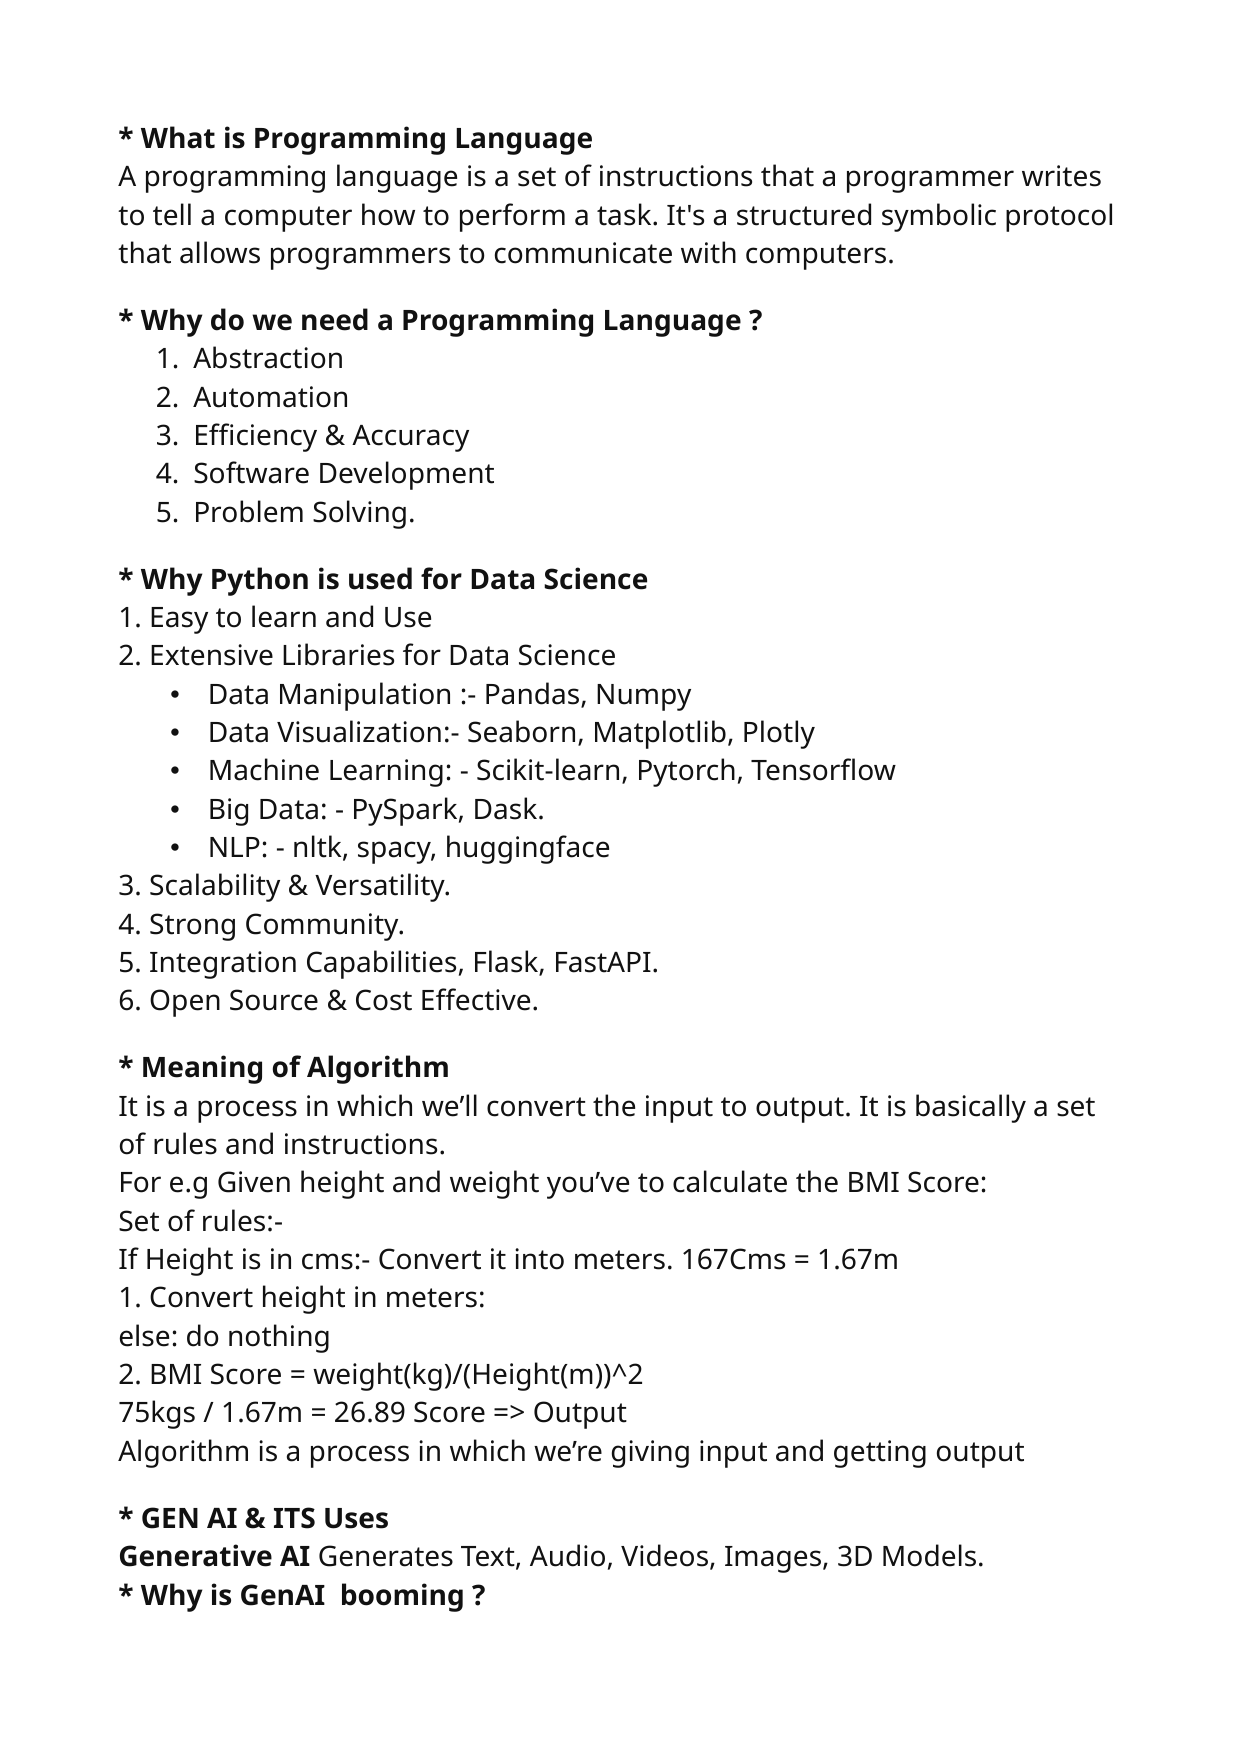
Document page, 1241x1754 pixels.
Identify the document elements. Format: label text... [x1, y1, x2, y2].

text A programming language is a set of instructions that a programmer writes to tell a computer how to perform a task. It's a structured symbolic protocol that allows programmers to communicate with computers. [118, 156, 1122, 271]
text If Height is in cms:- Convert it into meters. 167Cms = 1.67m [118, 1239, 1122, 1278]
text For e.g Given height and weight you’ve to calculate the BMI Score: [118, 1163, 1122, 1201]
text * Why is GenAI booming ? [118, 1575, 1122, 1613]
list Problem Solving. [156, 492, 1122, 530]
text Set of rules:- [118, 1201, 1122, 1239]
list Efficiency & Accuracy [156, 415, 1122, 453]
text * What is Programming Language [118, 118, 1122, 156]
text 2. Extensive Libraries for Data Science [118, 636, 1122, 674]
text 5. Integration Capabilities, Flask, FastAPI. [118, 942, 1122, 981]
text 4. Strong Community. [118, 904, 1122, 942]
list Data Visualization:- Seaborn, Matplotlib, Plotly [170, 712, 1122, 751]
list Data Manipulation :- Pandas, Numpy [170, 674, 1122, 712]
list Software Development [156, 453, 1122, 492]
list Automation [156, 377, 1122, 415]
text It is a process in which we’ll convert the input to output. It is basically a set of rules and instructions. [118, 1086, 1122, 1163]
text 75kgs / 1.67m = 26.89 Score => Output [118, 1393, 1122, 1431]
text Algorithm is a process in which we’re giving input and getting output [118, 1431, 1122, 1469]
text * Why Python is used for Data Science [118, 559, 1122, 597]
text else: do nothing [118, 1316, 1122, 1354]
text * GEN AI & ITS Uses [118, 1498, 1122, 1536]
text Generative AI Generates Text, Audio, Videos, Images, 3D Models. [118, 1536, 1122, 1575]
text 3. Scalability & Versatility. [118, 866, 1122, 904]
list NLP: - nltk, spacy, huggingface [170, 827, 1122, 866]
text 6. Open Source & Cost Effective. [118, 981, 1122, 1019]
text 2. BMI Score = weight(kg)/(Height(m))^2 [118, 1354, 1122, 1393]
list Big Data: - PySpark, Dask. [170, 789, 1122, 827]
text * Meaning of Algorithm [118, 1048, 1122, 1086]
list Abstraction [156, 338, 1122, 377]
text * Why do we need a Programming Language ? [118, 300, 1122, 338]
list Machine Learning: - Scikit-learn, Pytorch, Tensorflow [170, 751, 1122, 789]
text 1. Convert height in meters: [118, 1278, 1122, 1316]
text 1. Easy to learn and Use [118, 597, 1122, 636]
